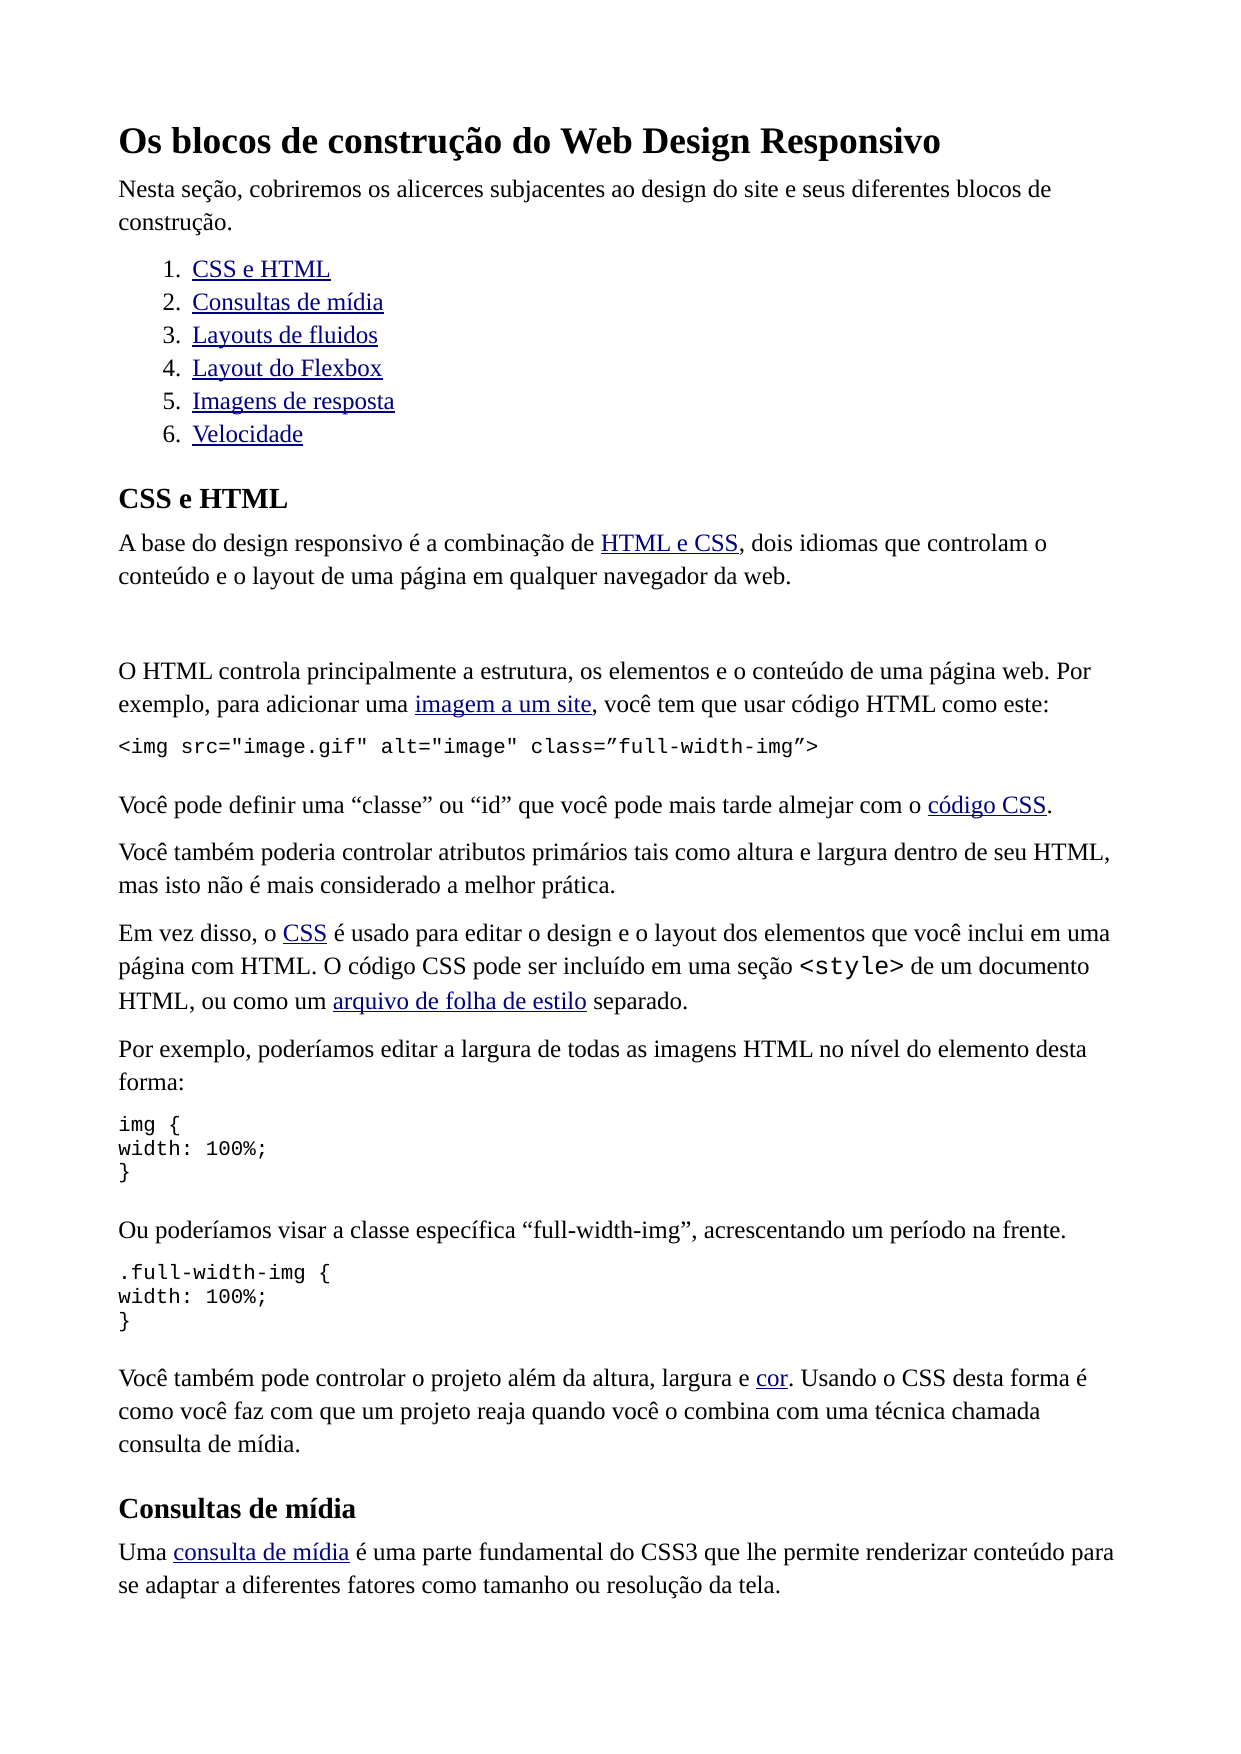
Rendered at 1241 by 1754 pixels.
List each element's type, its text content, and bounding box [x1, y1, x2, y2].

text width: 100%; [118, 1286, 1122, 1309]
list Layouts de fluidos [162, 320, 1122, 349]
list Layout do Flexbox [162, 353, 1122, 382]
text A base do design responsivo é a combinação de HTML e CSS, dois idiomas que controlam o conteúdo e o layout de uma página em qualquer navegador da web. [118, 528, 1122, 589]
text Nesta seção, cobriremos os alicerces subjacentes ao design do site e seus diferentes blocos de construção. [118, 174, 1122, 236]
text Você também poderia controlar atributos primários tais como altura e largura dentro de seu HTML, mas isto não é mais considerado a melhor prática. [118, 837, 1122, 899]
subtitle Os blocos de construção do Web Design Responsivo [118, 118, 1122, 161]
text Você também pode controlar o projeto além da altura, largura e cor. Usando o CSS desta forma é como você faz com que um projeto reaja quando você o combina com uma técnica chamada consulta de mídia. [118, 1363, 1122, 1457]
list Velocidade [162, 419, 1122, 448]
text Ou poderíamos visar a classe específica “full-width-img”, acrescentando um período na frente. [118, 1215, 1122, 1243]
text Você pode definir uma “classe” ou “id” que você pode mais tarde almejar com o código CSS. [118, 790, 1122, 818]
text Em vez disso, o CSS é usado para editar o design e o layout dos elementos que você inclui em uma página com HTML. O código CSS pode ser incluído em uma seção <style> de um documento HTML, ou como um arquivo de folha de estilo separado. [118, 918, 1122, 1015]
text .full-width-img { [118, 1262, 1122, 1286]
text img { [118, 1114, 1122, 1138]
subtitle CSS e HTML [118, 482, 1122, 515]
list CSS e HTML [162, 254, 1122, 283]
text } [118, 1162, 1122, 1185]
text Uma consulta de mídia é uma parte fundamental do CSS3 que lhe permite renderizar conteúdo para se adaptar a diferentes fatores como tamanho ou resolução da tela. [118, 1537, 1122, 1599]
text width: 100%; [118, 1138, 1122, 1162]
subtitle Consultas de mídia [118, 1491, 1122, 1524]
list Imagens de resposta [162, 386, 1122, 415]
list Consultas de mídia [162, 287, 1122, 316]
text Por exemplo, poderíamos editar a largura de todas as imagens HTML no nível do elemento desta forma: [118, 1034, 1122, 1095]
text O HTML controla principalmente a estrutura, os elementos e o conteúdo de uma página web. Por exemplo, para adicionar uma imagem a um site, você tem que usar código HTML como este: [118, 656, 1122, 718]
text } [118, 1309, 1122, 1333]
text <img src="image.gif" alt="image" class=”full-width-img”> [118, 737, 1122, 760]
